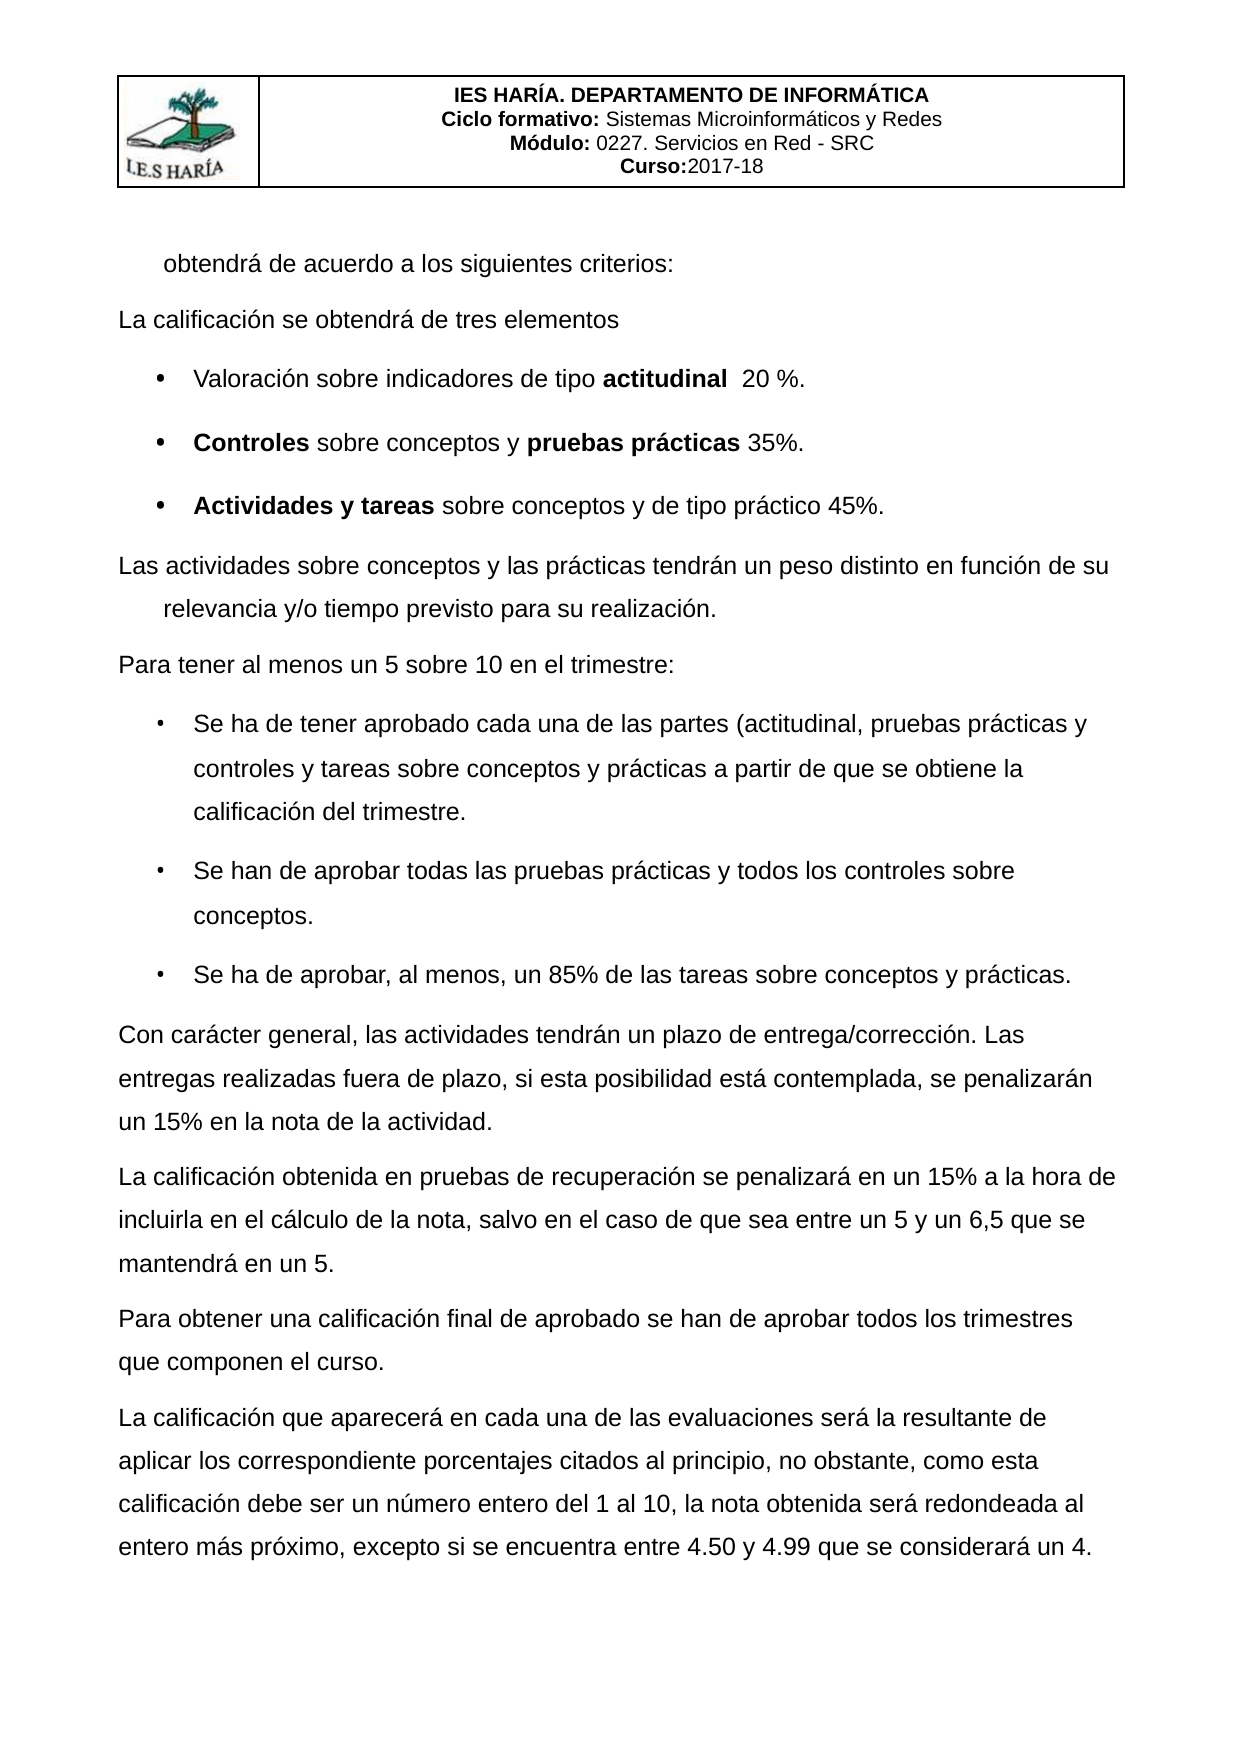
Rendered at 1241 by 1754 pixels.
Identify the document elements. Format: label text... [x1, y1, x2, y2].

list Para obtener una calificación final de aprobado se han de aprobar todos los trimestres que componen el curso. [118, 1304, 1122, 1376]
list obtendrá de acuerdo a los siguientes criterios: [118, 249, 1122, 278]
list La calificación obtenida en pruebas de recuperación se penalizará en un 15% a la hora de incluirla en el cálculo de la nota, salvo en el caso de que sea entre un 5 y un 6,5 que se mantendrá en un 5. [118, 1162, 1122, 1277]
list Para tener al menos un 5 sobre 10 en el trimestre: [118, 650, 1122, 679]
list Actividades y tareas sobre conceptos y de tipo práctico 45%. [156, 488, 1122, 522]
list Se ha de aprobar, al menos, un 85% de las tareas sobre conceptos y prácticas. [156, 957, 1122, 991]
list Valoración sobre indicadores de tipo actitudinal 20 %. [156, 361, 1122, 395]
list La calificación se obtendrá de tres elementos [118, 305, 1122, 334]
list Se han de aprobar todas las pruebas prácticas y todos los controles sobre conceptos. [156, 853, 1122, 930]
list Controles sobre conceptos y pruebas prácticas 35%. [156, 424, 1122, 458]
list Las actividades sobre conceptos y las prácticas tendrán un peso distinto en función de su relevancia y/o tiempo previsto para su realización. [118, 551, 1122, 623]
picture [123, 82, 241, 180]
list La calificación que aparecerá en cada una de las evaluaciones será la resultante de aplicar los correspondiente porcentajes citados al principio, no obstante, como esta calificación debe ser un número entero del 1 al 10, la nota obtenida será redondeada al entero más próximo, excepto si se encuentra entre 4.50 y 4.99 que se considerará un 4. [118, 1403, 1122, 1561]
list Con carácter general, las actividades tendrán un plazo de entrega/corrección. Las entregas realizadas fuera de plazo, si esta posibilidad está contemplada, se penalizarán un 15% en la nota de la actividad. [118, 1021, 1122, 1136]
list Se ha de tener aprobado cada una de las partes (actitudinal, pruebas prácticas y controles y tareas sobre conceptos y prácticas a partir de que se obtiene la calificación del trimestre. [156, 706, 1122, 826]
